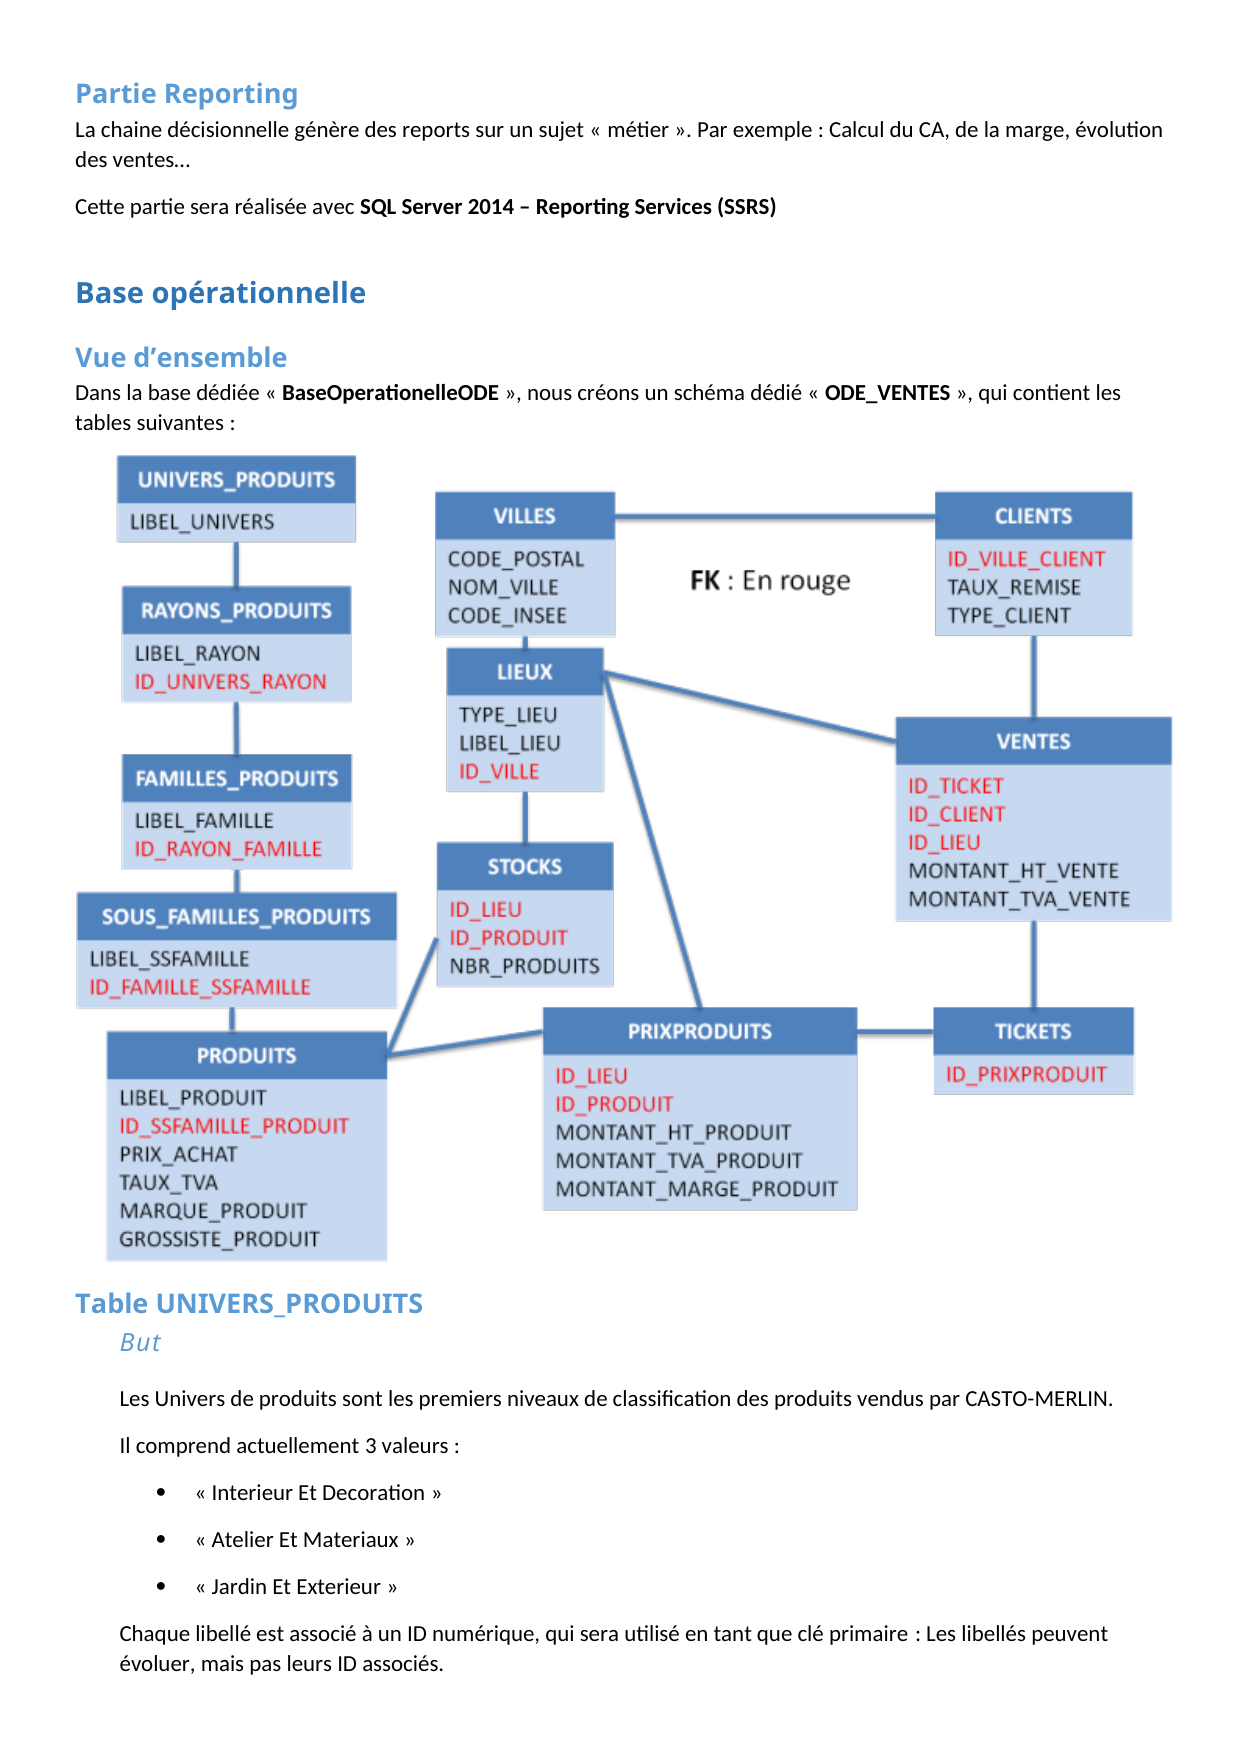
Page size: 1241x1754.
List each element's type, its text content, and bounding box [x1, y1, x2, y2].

subtitle Partie Reporting [75, 75, 1165, 112]
list « Jardin Et Exterieur » [157, 1572, 1165, 1600]
text Dans la base dédiée « BaseOperationelleODE », nous créons un schéma dédié « ODE_VENTES », qui contient les tables suivantes : [75, 378, 1165, 437]
subtitle Vue d’ensemble [75, 338, 1165, 375]
subtitle Base opérationnelle [75, 272, 1165, 312]
subtitle Table UNIVERS_PRODUITS [75, 1284, 1165, 1321]
list « Interieur Et Decoration » [157, 1478, 1165, 1506]
text Cette partie sera réalisée avec SQL Server 2014 – Reporting Services (SSRS) [75, 192, 1165, 220]
subtitle But [119, 1324, 1165, 1358]
list « Atelier Et Materiaux » [157, 1525, 1165, 1553]
text Les Univers de produits sont les premiers niveaux de classification des produits vendus par CASTO-MERLIN. [119, 1384, 1165, 1412]
picture [75, 455, 1173, 1262]
text La chaine décisionnelle génère des reports sur un sujet « métier ». Par exemple : Calcul du CA, de la marge, évolution des ventes… [75, 115, 1165, 173]
text Il comprend actuellement 3 valeurs : [119, 1431, 1165, 1459]
text Chaque libellé est associé à un ID numérique, qui sera utilisé en tant que clé primaire : Les libellés peuvent évoluer, mais pas leurs ID associés. [119, 1619, 1165, 1677]
